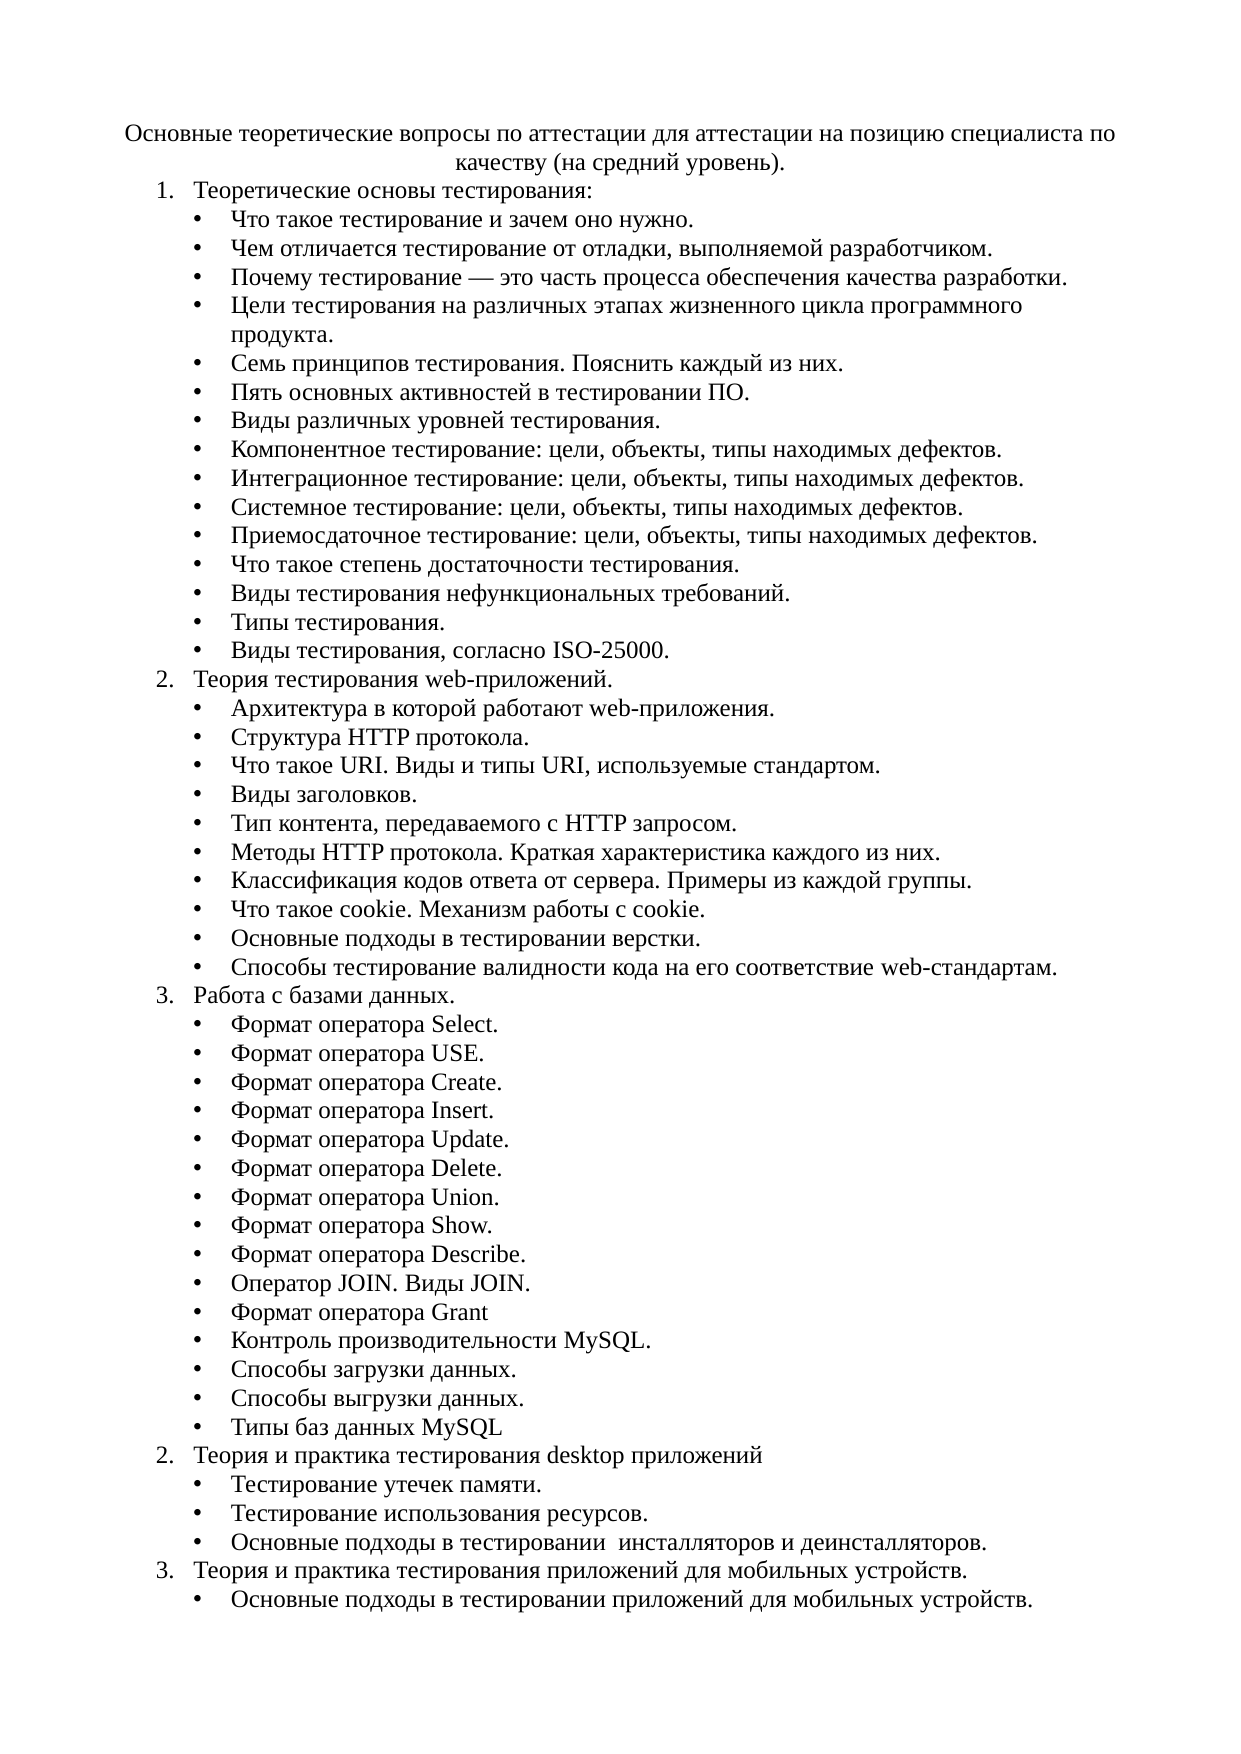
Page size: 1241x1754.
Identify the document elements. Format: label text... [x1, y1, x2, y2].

list Типы баз данных MySQL [193, 1412, 1122, 1441]
list Пять основных активностей в тестировании ПО. [193, 377, 1122, 406]
list Классификация кодов ответа от сервера. Примеры из каждой группы. [193, 866, 1122, 894]
list Цели тестирования на различных этапах жизненного цикла программного продукта. [193, 291, 1122, 348]
list Виды тестирования нефункциональных требований. [193, 578, 1122, 607]
list Структура HTTP протокола. [193, 722, 1122, 751]
list Чем отличается тестирование от отладки, выполняемой разработчиком. [193, 233, 1122, 262]
list Почему тестирование — это часть процесса обеспечения качества разработки. [193, 262, 1122, 291]
list Основные подходы в тестировании верстки. [193, 923, 1122, 952]
list Что такое URI. Виды и типы URI, используемые стандартом. [193, 751, 1122, 779]
list Формат оператора Union. [193, 1182, 1122, 1211]
list Архитектура в которой работают web-приложения. [193, 693, 1122, 722]
list Интеграционное тестирование: цели, объекты, типы находимых дефектов. [193, 463, 1122, 492]
list Тестирование утечек памяти. [193, 1469, 1122, 1498]
list Семь принципов тестирования. Пояснить каждый из них. [193, 348, 1122, 377]
list Теоретические основы тестирования: [156, 176, 1122, 204]
list Формат оператора Update. [193, 1124, 1122, 1153]
list Способы выгрузки данных. [193, 1383, 1122, 1412]
list Основные подходы в тестировании приложений для мобильных устройств. [193, 1584, 1122, 1613]
list Формат оператора Create. [193, 1067, 1122, 1096]
list Контроль производительности MySQL. [193, 1326, 1122, 1354]
list Работа с базами данных. [156, 981, 1122, 1009]
list Компонентное тестирование: цели, объекты, типы находимых дефектов. [193, 434, 1122, 463]
list Формат оператора Show. [193, 1211, 1122, 1239]
list Оператор JOIN. Виды JOIN. [193, 1268, 1122, 1297]
list Теория и практика тестирования приложений для мобильных устройств. [156, 1556, 1122, 1584]
list Виды тестирования, согласно ISO-25000. [193, 636, 1122, 664]
list Тестирование использования ресурсов. [193, 1498, 1122, 1527]
list Формат оператора Describe. [193, 1239, 1122, 1268]
list Теория и практика тестирования desktop приложений [156, 1441, 1122, 1469]
list Что такое тестирование и зачем оно нужно. [193, 204, 1122, 233]
text Основные теоретические вопросы по аттестации для аттестации на позицию специалиста по качеству (на средний уровень). [118, 118, 1122, 176]
list Приемосдаточное тестирование: цели, объекты, типы находимых дефектов. [193, 521, 1122, 549]
list Теория тестирования web-приложений. [156, 664, 1122, 693]
list Формат оператора Insert. [193, 1096, 1122, 1124]
list Системное тестирование: цели, объекты, типы находимых дефектов. [193, 492, 1122, 521]
list Что такое cookie. Механизм работы с cookie. [193, 894, 1122, 923]
list Виды заголовков. [193, 779, 1122, 808]
list Что такое степень достаточности тестирования. [193, 549, 1122, 578]
list Тип контента, передаваемого с HTTP запросом. [193, 808, 1122, 837]
list Формат оператора Grant [193, 1297, 1122, 1326]
list Виды различных уровней тестирования. [193, 406, 1122, 434]
list Способы тестирование валидности кода на его соответствие web-стандартам. [193, 952, 1122, 981]
list Методы HTTP протокола. Краткая характеристика каждого из них. [193, 837, 1122, 866]
list Типы тестирования. [193, 607, 1122, 636]
list Основные подходы в тестировании инсталляторов и деинсталляторов. [193, 1527, 1122, 1556]
list Формат оператора USE. [193, 1038, 1122, 1067]
list Формат оператора Select. [193, 1009, 1122, 1038]
list Способы загрузки данных. [193, 1354, 1122, 1383]
list Формат оператора Delete. [193, 1153, 1122, 1182]
